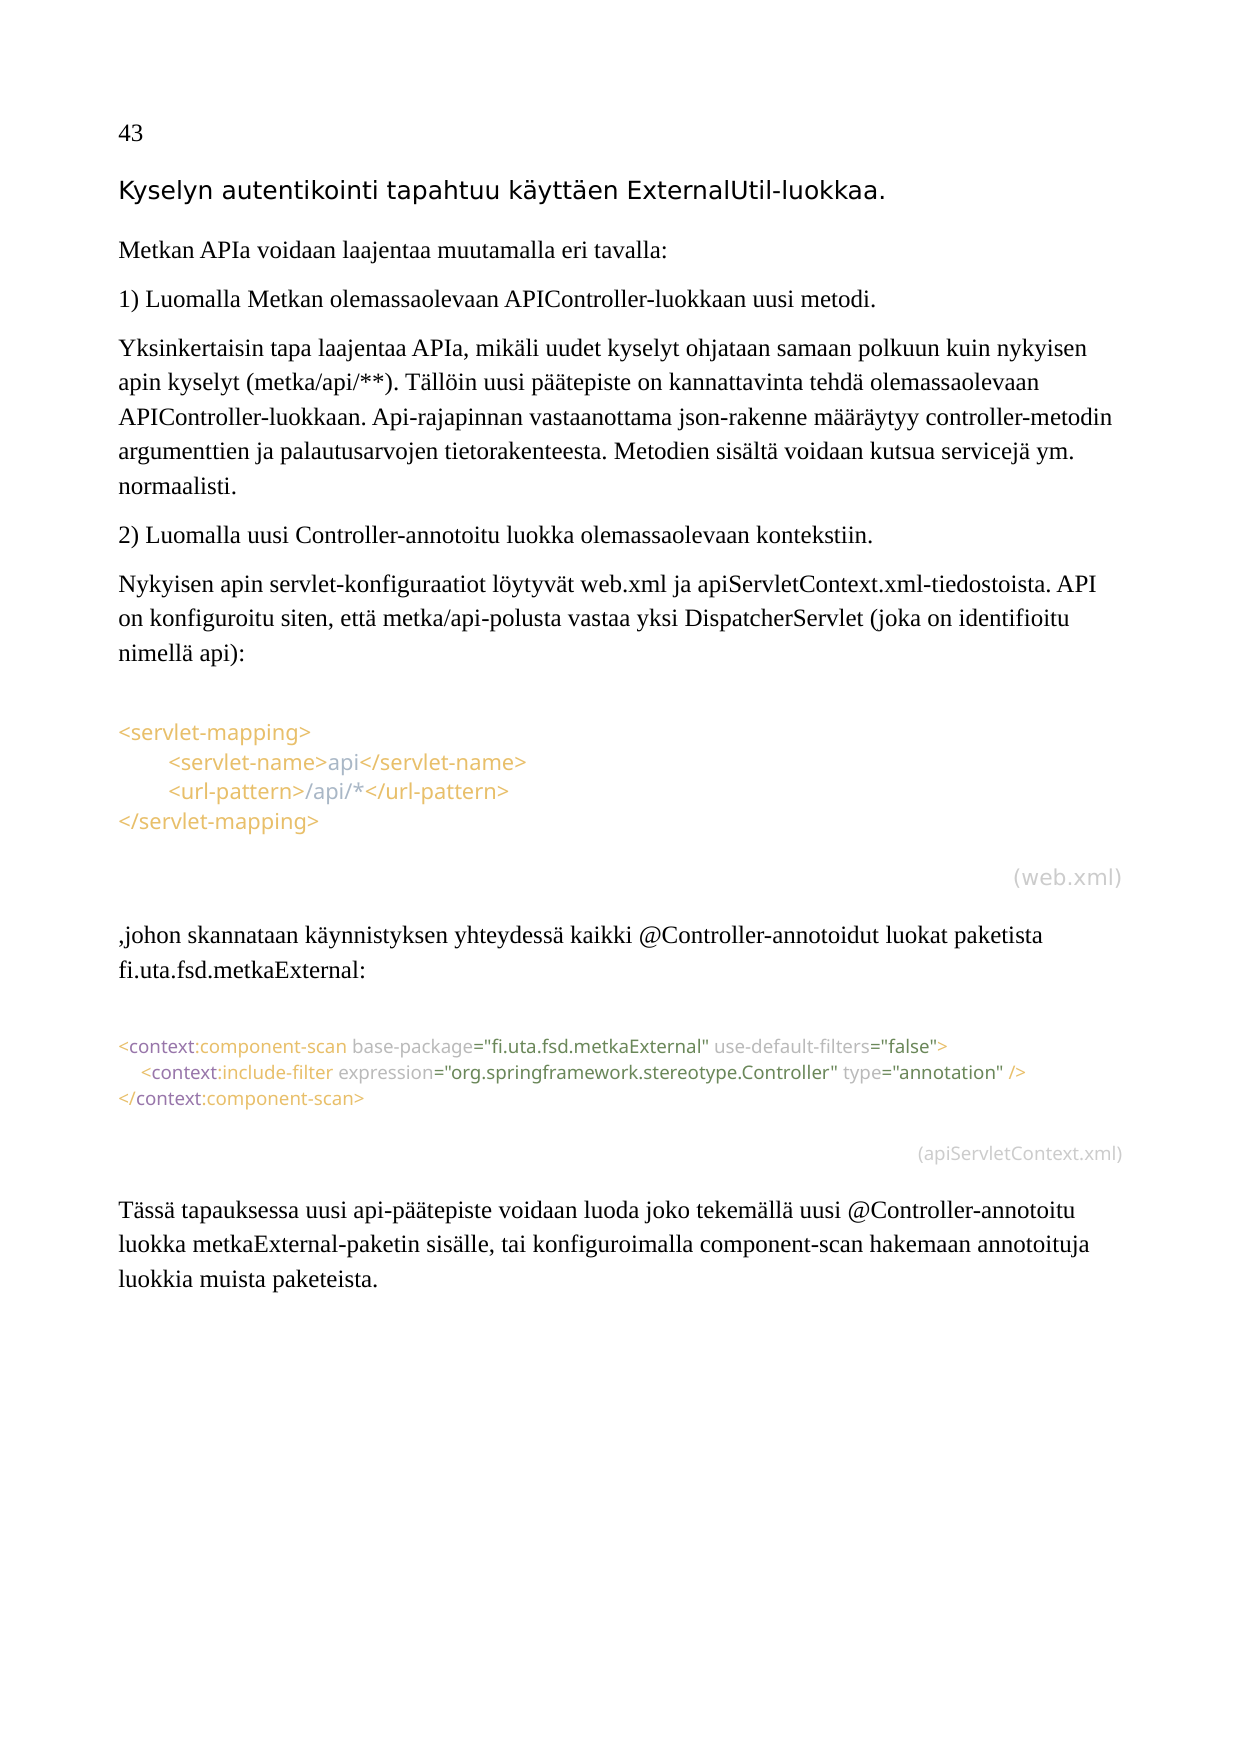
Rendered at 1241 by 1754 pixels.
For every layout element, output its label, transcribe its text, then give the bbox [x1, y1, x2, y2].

text 2) Luomalla uusi Controller-annotoitu luokka olemassaolevaan kontekstiin. [118, 520, 1122, 548]
text </context:component-scan> [118, 1085, 1122, 1110]
text (apiServletContext.xml) [118, 1140, 1122, 1165]
text <context:include-filter expression="org.springframework.stereotype.Controller" type="annotation" /> [118, 1059, 1122, 1085]
text <servlet-name>api</servlet-name> [118, 746, 1122, 776]
text <servlet-mapping> [118, 717, 1122, 746]
text (web.xml) [118, 865, 1122, 891]
text Yksinkertaisin tapa laajentaa APIa, mikäli uudet kyselyt ohjataan samaan polkuun kuin nykyisen apin kyselyt (metka/api/**). Tällöin uusi päätepiste on kannattavinta tehdä olemassaolevaan APIController-luokkaan. Api-rajapinnan vastaanottama json-rakenne määräytyy controller-metodin argumenttien ja palautusarvojen tietorakenteesta. Metodien sisältä voidaan kutsua servicejä ym. normaalisti. [118, 333, 1122, 499]
text Nykyisen apin servlet-konfiguraatiot löytyvät web.xml ja apiServletContext.xml-tiedostoista. API on konfiguroitu siten, että metka/api-polusta vastaa yksi DispatcherServlet (joka on identifioitu nimellä api): [118, 569, 1122, 667]
text <url-pattern>/api/*</url-pattern> [118, 776, 1122, 806]
text Kyselyn autentikointi tapahtuu käyttäen ExternalUtil-luokkaa. [118, 176, 1122, 206]
text ,johon skannataan käynnistyksen yhteydessä kaikki @Controller-annotoidut luokat paketista fi.uta.fsd.metkaExternal: [118, 920, 1122, 983]
text <context:component-scan base-package="fi.uta.fsd.metkaExternal" use-default-filters="false"> [118, 1034, 1122, 1059]
text Metkan APIa voidaan laajentaa muutamalla eri tavalla: [118, 235, 1122, 263]
text </servlet-mapping> [118, 806, 1122, 836]
text 1) Luomalla Metkan olemassaolevaan APIController-luokkaan uusi metodi. [118, 284, 1122, 312]
text Tässä tapauksessa uusi api-päätepiste voidaan luoda joko tekemällä uusi @Controller-annotoitu luokka metkaExternal-paketin sisälle, tai konfiguroimalla component-scan hakemaan annotoituja luokkia muista paketeista. [118, 1195, 1122, 1293]
